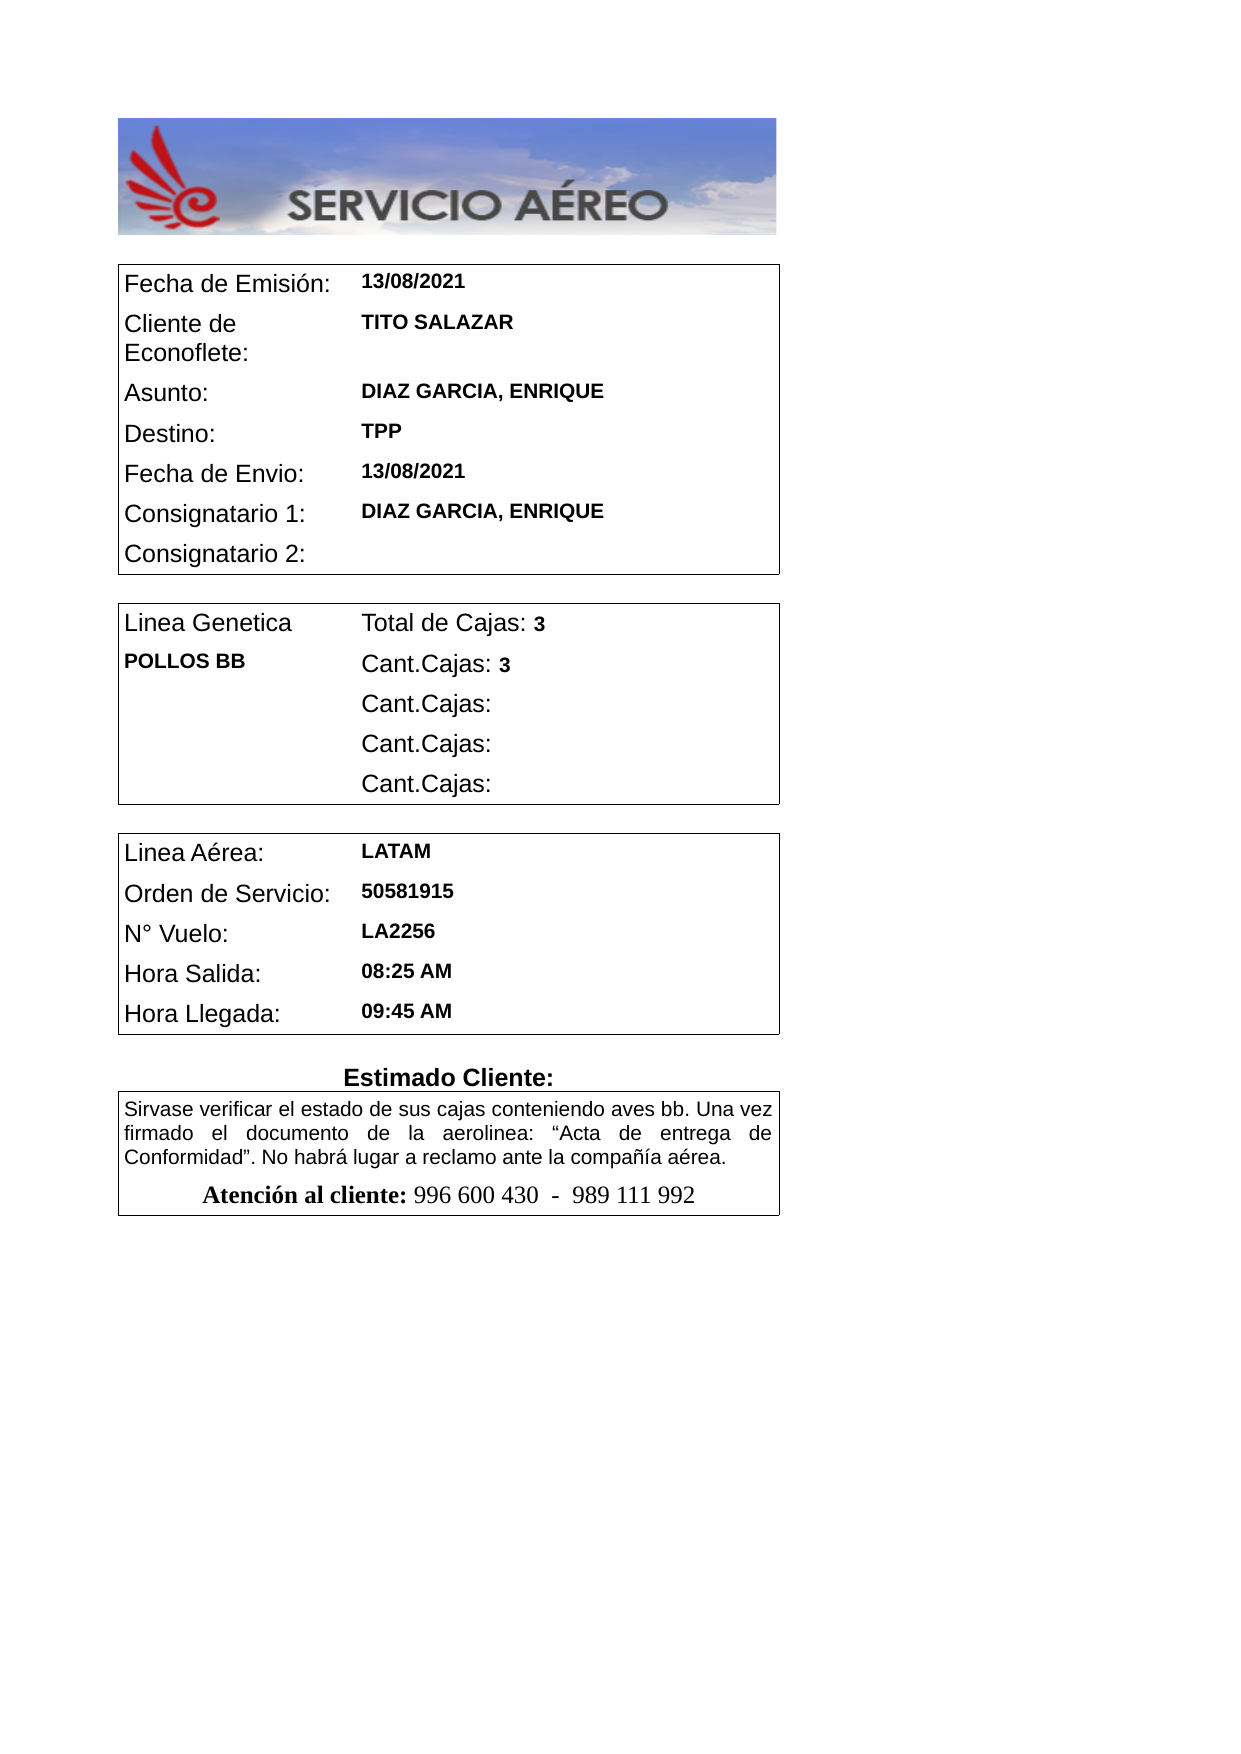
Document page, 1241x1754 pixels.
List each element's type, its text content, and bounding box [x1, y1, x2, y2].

table_cell Cant.Cajas: 3 [356, 643, 779, 683]
table_cell Orden de Servicio: [119, 873, 356, 913]
table_cell Fecha de Envio: [119, 453, 356, 493]
table_cell 50581915 [356, 873, 779, 913]
table_cell Linea Aérea: [119, 834, 356, 873]
table_cell TITO SALAZAR [356, 304, 779, 373]
table_cell DIAZ GARCIA, ENRIQUE [356, 493, 779, 533]
table_cell Sirvase verificar el estado de sus cajas conteniendo aves bb. Una vez firmado el documento de la aerolinea: “Acta de entrega de Conformidad”. No habrá lugar a reclamo ante la compañía aérea. [119, 1092, 779, 1175]
picture [118, 118, 777, 235]
table_cell Atención al cliente: 996 600 430 - 989 111 992 [119, 1175, 779, 1215]
table_cell Destino: [119, 413, 356, 453]
table_cell Consignatario 2: [119, 534, 356, 574]
table_cell Hora Salida: [119, 953, 356, 993]
table_cell Cliente de Econoflete: [119, 304, 356, 373]
table_cell [118, 575, 356, 603]
table_cell [356, 575, 779, 603]
table_cell Cant.Cajas: [356, 764, 779, 804]
table_cell Asunto: [119, 373, 356, 413]
table_cell POLLOS BB [119, 643, 356, 683]
table_cell LATAM [356, 834, 779, 873]
table_cell LA2256 [356, 913, 779, 953]
table_cell Total de Cajas: 3 [356, 604, 779, 643]
table_cell [356, 534, 779, 574]
table_cell 08:25 AM [356, 953, 779, 993]
table_cell [356, 805, 779, 833]
table_cell 09:45 AM [356, 994, 779, 1034]
table_cell N° Vuelo: [119, 913, 356, 953]
table_cell Linea Genetica [119, 604, 356, 643]
table_cell 13/08/2021 [356, 453, 779, 493]
table_header Fecha de Emisión: [119, 265, 356, 304]
table_header 13/08/2021 [356, 265, 779, 304]
table_cell DIAZ GARCIA, ENRIQUE [356, 373, 779, 413]
table_cell Cant.Cajas: [356, 683, 779, 723]
table_cell [118, 805, 356, 833]
table_cell [119, 683, 356, 723]
table_cell [119, 764, 356, 804]
table_cell Hora Llegada: [119, 994, 356, 1034]
table_cell Cant.Cajas: [356, 723, 779, 763]
table_cell [119, 723, 356, 763]
table_cell TPP [356, 413, 779, 453]
table_cell Consignatario 1: [119, 493, 356, 533]
table_cell Estimado Cliente: [118, 1035, 779, 1091]
